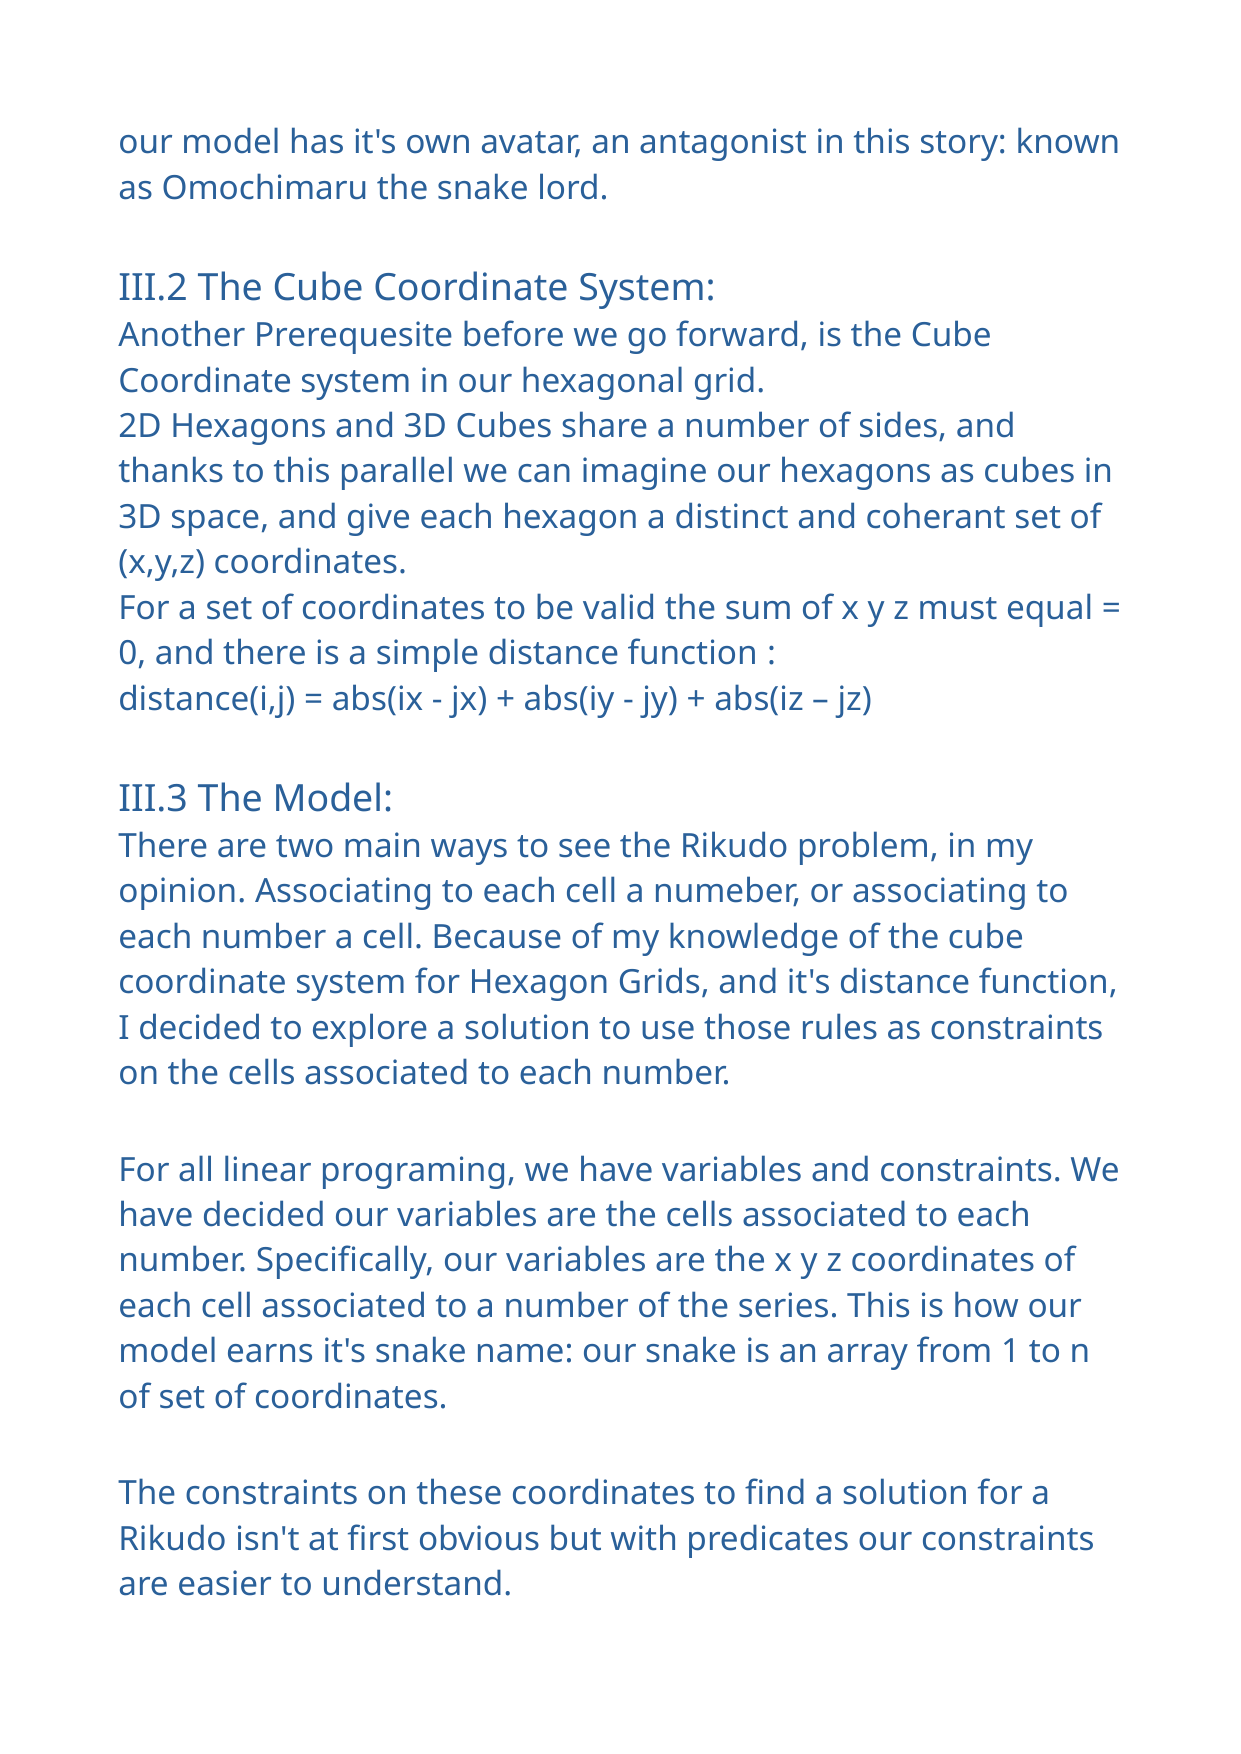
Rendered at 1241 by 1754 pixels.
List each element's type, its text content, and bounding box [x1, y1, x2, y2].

text our model has it's own avatar, an antagonist in this story: known as Omochimaru the snake lord. [118, 118, 1122, 209]
text There are two main ways to see the Rikudo problem, in my opinion. Associating to each cell a numeber, or associating to each number a cell. Because of my knowledge of the cube coordinate system for Hexagon Grids, and it's distance function, I decided to explore a solution to use those rules as constraints on the cells associated to each number. [118, 822, 1122, 1094]
text Another Prerequesite before we go forward, is the Cube Coordinate system in our hexagonal grid. [118, 311, 1122, 402]
text III.3 The Model: [118, 771, 1122, 822]
text distance(i,j) = abs(ix - jx) + abs(iy - jy) + abs(iz – jz) [118, 674, 1122, 720]
text For a set of coordinates to be valid the sum of x y z must equal = 0, and there is a simple distance function : [118, 583, 1122, 674]
text For all linear programing, we have variables and constraints. We have decided our variables are the cells associated to each number. Specifically, our variables are the x y z coordinates of each cell associated to a number of the series. This is how our model earns it's snake name: our snake is an array from 1 to n of set of coordinates. [118, 1145, 1122, 1418]
text 2D Hexagons and 3D Cubes share a number of sides, and thanks to this parallel we can imagine our hexagons as cubes in 3D space, and give each hexagon a distinct and coherant set of (x,y,z) coordinates. [118, 402, 1122, 583]
text The constraints on these coordinates to find a solution for a Rikudo isn't at first obvious but with predicates our constraints are easier to understand. [118, 1469, 1122, 1605]
text III.2 The Cube Coordinate System: [118, 260, 1122, 311]
